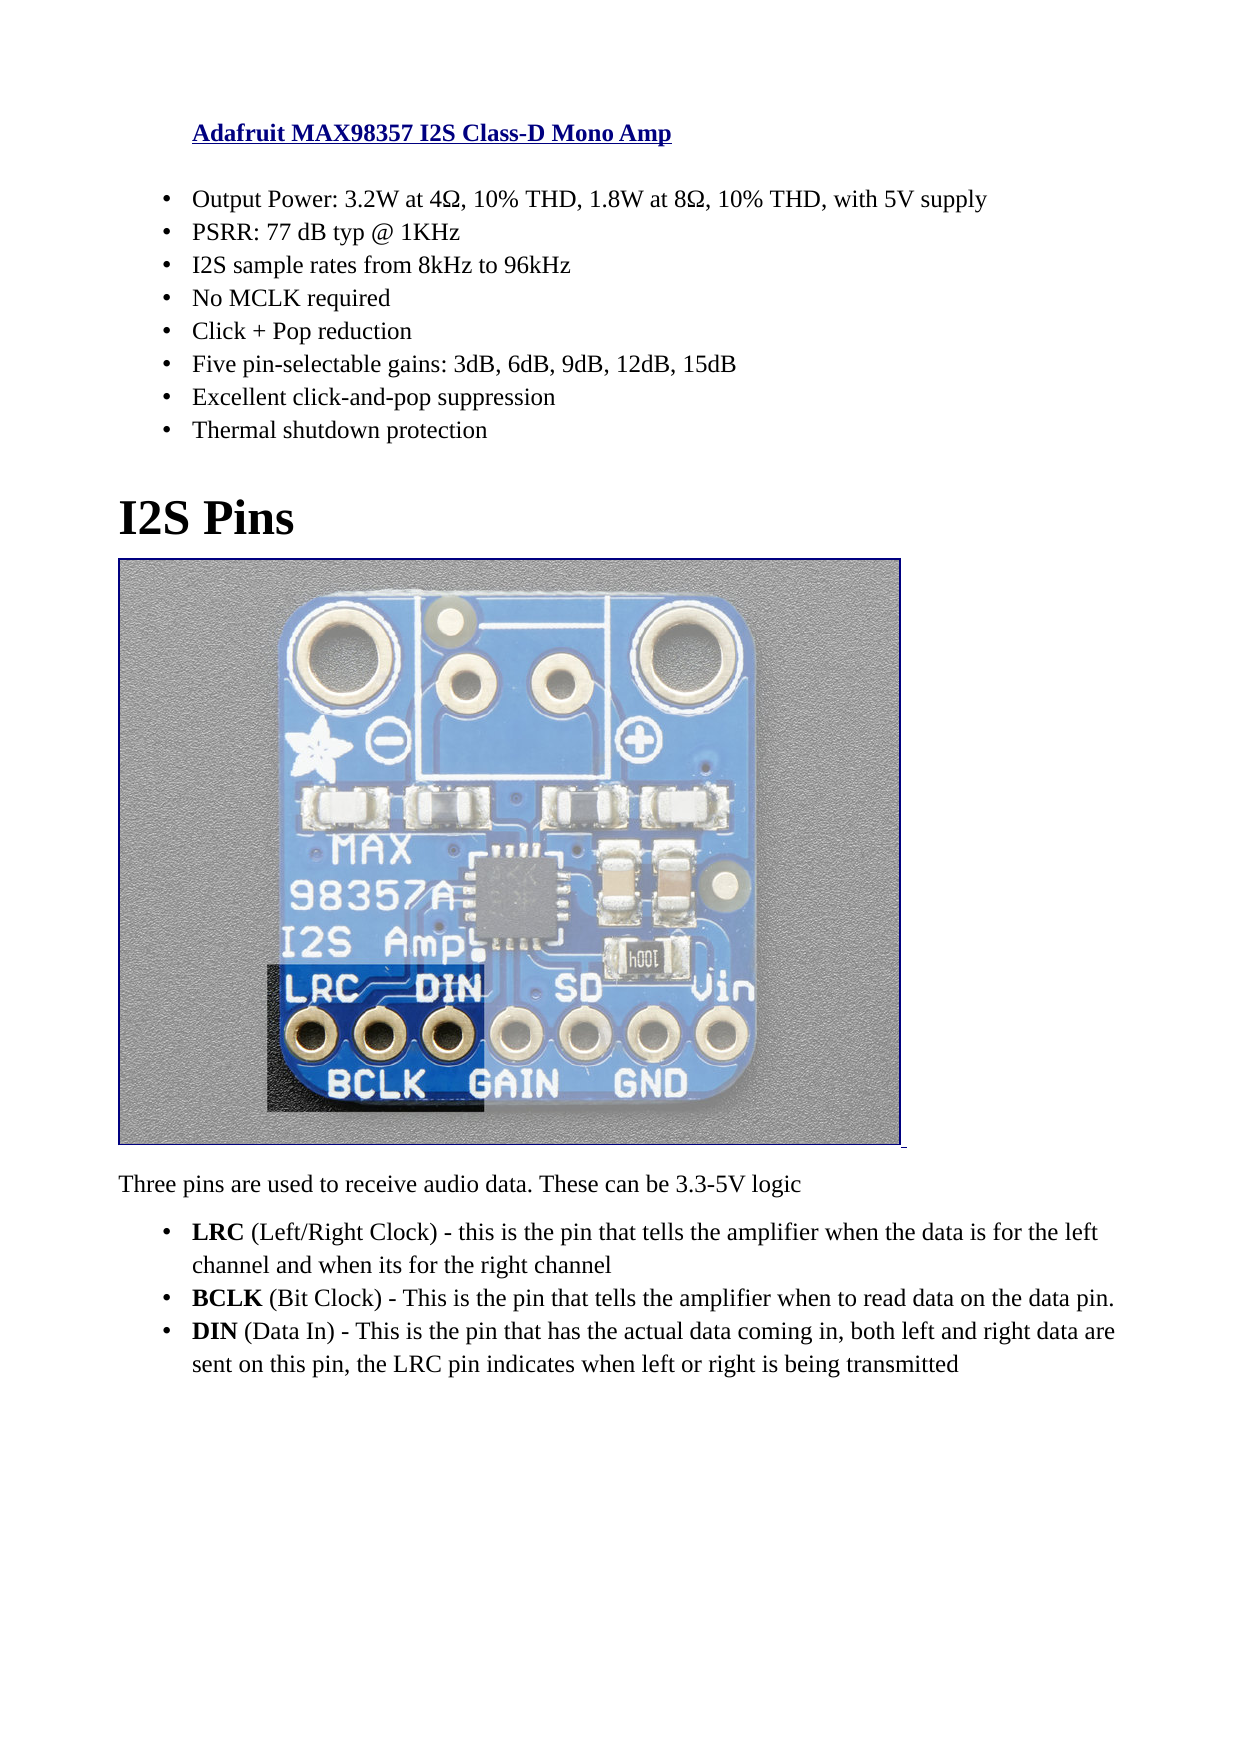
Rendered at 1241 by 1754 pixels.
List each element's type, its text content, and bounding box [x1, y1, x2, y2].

list I2S sample rates from 8kHz to 96kHz [162, 250, 1122, 279]
list Output Power: 3.2W at 4Ω, 10% THD, 1.8W at 8Ω, 10% THD, with 5V supply [162, 184, 1122, 213]
list No MCLK required [162, 283, 1122, 312]
list DIN (Data In) - This is the pin that has the actual data coming in, both left and right data are sent on this pin, the LRC pin indicates when left or right is being transmitted [162, 1316, 1122, 1378]
subtitle I2S Pins [118, 488, 1122, 545]
list Excellent click-and-pop suppression [162, 382, 1122, 411]
text Three pins are used to receive audio data. These can be 3.3-5V logic [118, 1169, 1122, 1198]
list BCLK (Bit Clock) - This is the pin that tells the amplifier when to read data on the data pin. [162, 1283, 1122, 1312]
list Adafruit MAX98357 I2S Class-D Mono Amp [162, 118, 1122, 147]
list LRC (Left/Right Clock) - this is the pin that tells the amplifier when the data is for the left channel and when its for the right channel [162, 1217, 1122, 1279]
list Thermal shutdown protection [162, 415, 1122, 444]
picture [120, 560, 899, 1144]
list Five pin-selectable gains: 3dB, 6dB, 9dB, 12dB, 15dB [162, 349, 1122, 378]
list PSRR: 77 dB typ @ 1KHz [162, 217, 1122, 246]
list Click + Pop reduction [162, 316, 1122, 345]
